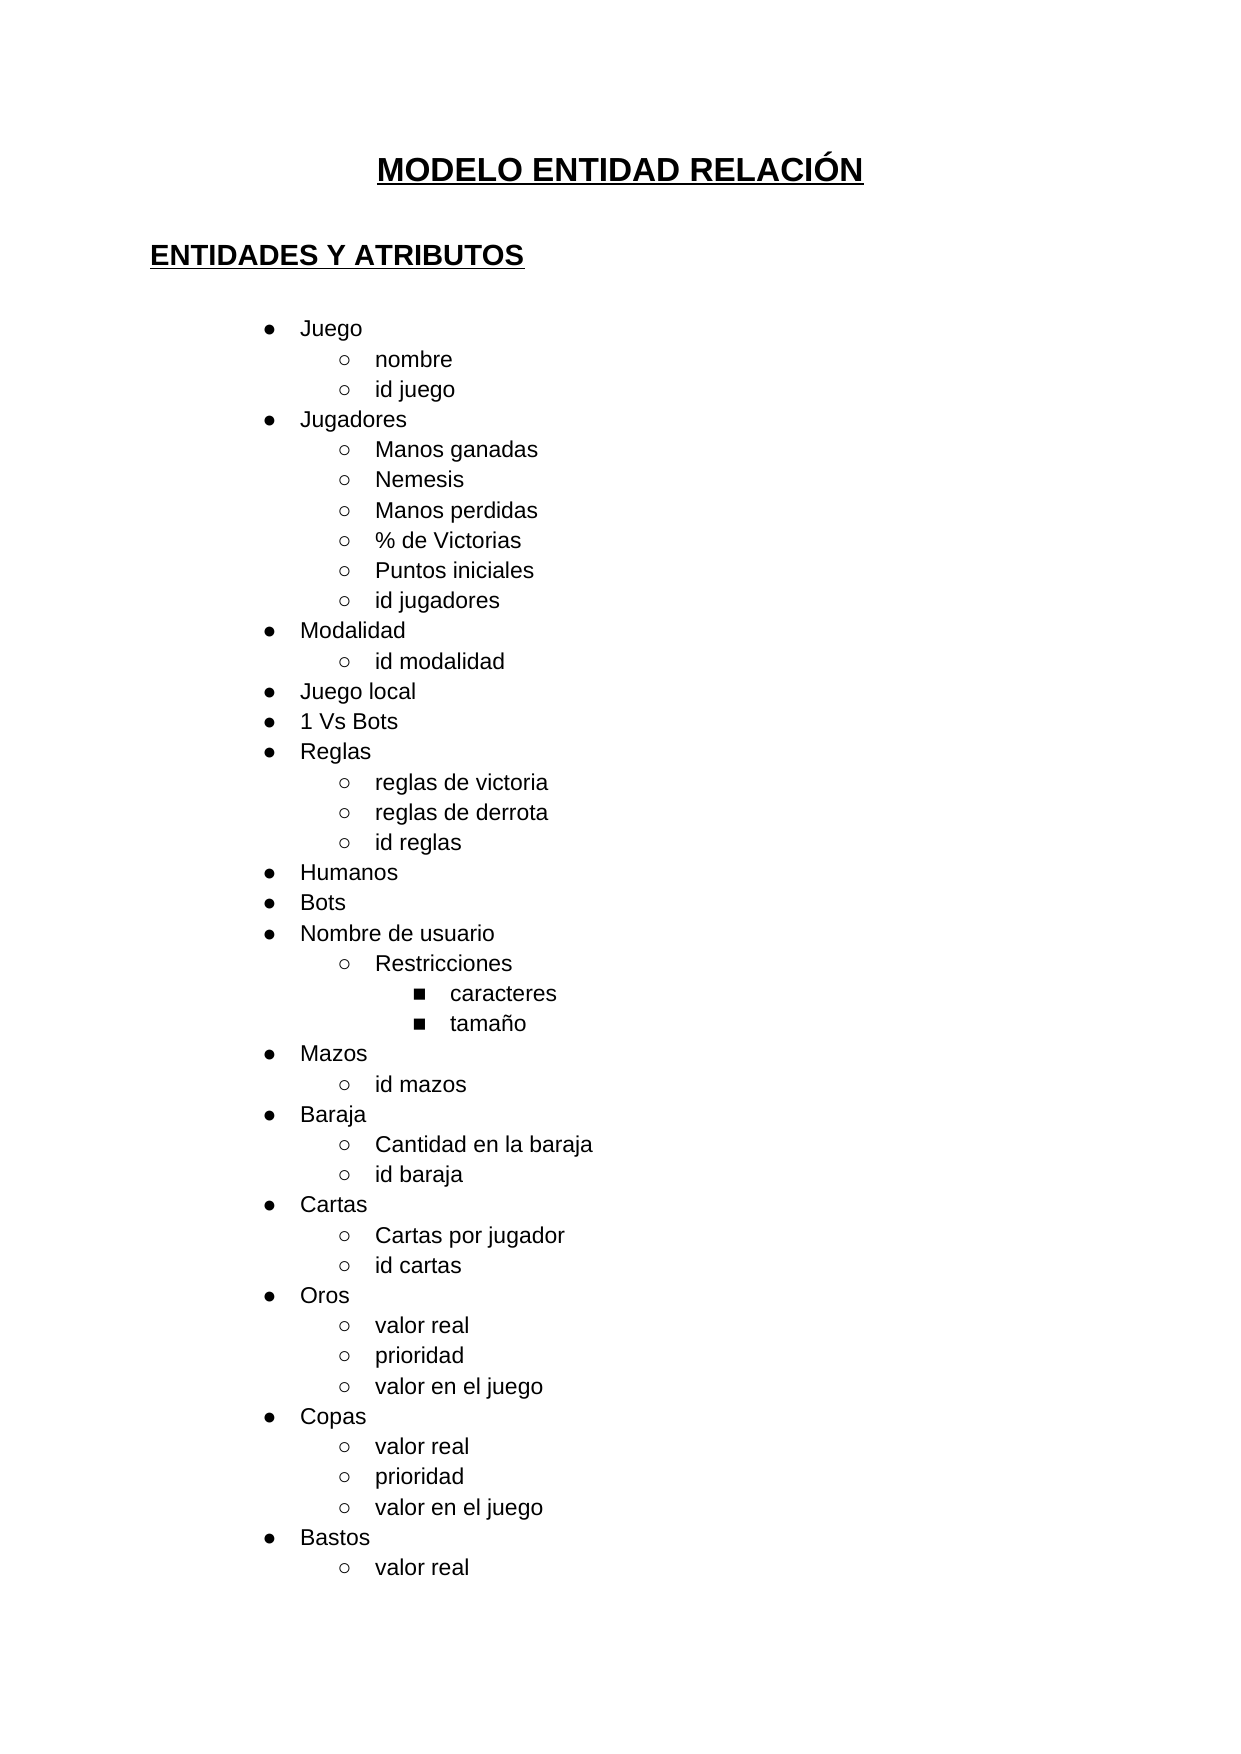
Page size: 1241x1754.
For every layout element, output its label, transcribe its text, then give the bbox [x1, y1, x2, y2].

list id cartas [337, 1252, 1090, 1278]
list Copas [262, 1403, 1090, 1429]
list prioridad [337, 1342, 1090, 1369]
text MODELO ENTIDAD RELACIÓN [150, 150, 1090, 188]
list Oros [262, 1282, 1090, 1308]
list id mazos [337, 1071, 1090, 1097]
list Mazos [262, 1040, 1090, 1067]
list valor real [337, 1433, 1090, 1459]
list caracteres [412, 980, 1090, 1006]
list Baraja [262, 1101, 1090, 1127]
text ENTIDADES Y ATRIBUTOS [150, 238, 1090, 272]
list Nemesis [337, 466, 1090, 493]
list nombre [337, 346, 1090, 372]
list valor real [337, 1312, 1090, 1339]
list Juego local [262, 678, 1090, 704]
list valor en el juego [337, 1493, 1090, 1520]
list valor en el juego [337, 1373, 1090, 1399]
list Reglas [262, 738, 1090, 765]
list Cartas [262, 1191, 1090, 1218]
list Puntos iniciales [337, 557, 1090, 583]
list Restricciones [337, 950, 1090, 976]
list Humanos [262, 859, 1090, 886]
list Modalidad [262, 617, 1090, 644]
list reglas de victoria [337, 768, 1090, 795]
list prioridad [337, 1463, 1090, 1490]
list 1 Vs Bots [262, 708, 1090, 734]
list Cartas por jugador [337, 1222, 1090, 1248]
list id juego [337, 376, 1090, 402]
list valor real [337, 1554, 1090, 1580]
list Juego [262, 315, 1090, 342]
list Manos ganadas [337, 436, 1090, 463]
list Jugadores [262, 406, 1090, 432]
list tamaño [412, 1010, 1090, 1037]
list reglas de derrota [337, 799, 1090, 825]
list id modalidad [337, 648, 1090, 674]
list Nombre de usuario [262, 919, 1090, 946]
list Bots [262, 889, 1090, 916]
list Manos perdidas [337, 497, 1090, 523]
list Cantidad en la baraja [337, 1131, 1090, 1157]
list % de Victorias [337, 527, 1090, 553]
list id jugadores [337, 587, 1090, 614]
list id reglas [337, 829, 1090, 855]
list Bastos [262, 1524, 1090, 1550]
list id baraja [337, 1161, 1090, 1188]
